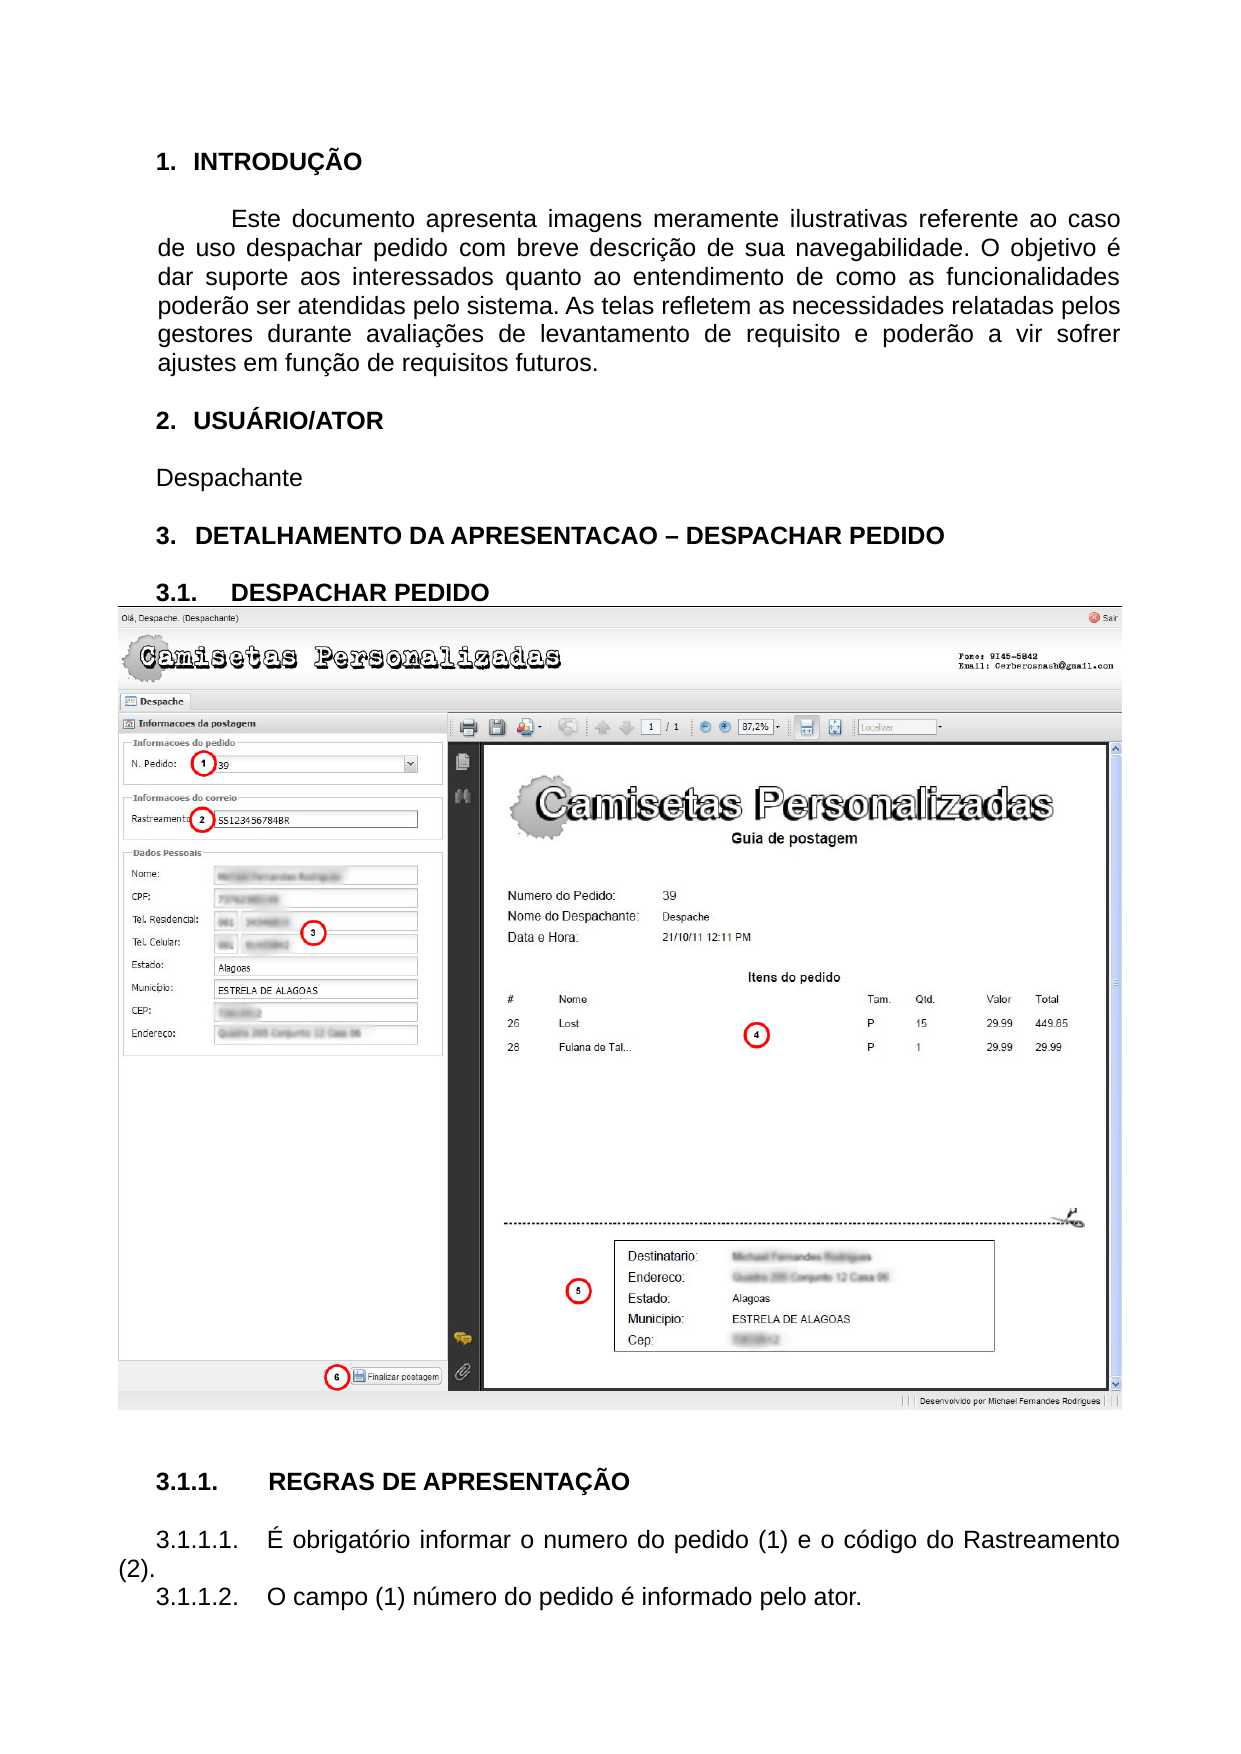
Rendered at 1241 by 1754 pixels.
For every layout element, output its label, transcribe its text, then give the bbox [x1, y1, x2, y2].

picture [118, 606, 1122, 1410]
list INTRODUÇÃO [156, 147, 1122, 176]
list USUÁRIO/ATOR [156, 406, 1122, 434]
text Este documento apresenta imagens meramente ilustrativas referente ao caso de uso despachar pedido com breve descrição de sua navegabilidade. O objetivo é dar suporte aos interessados quanto ao entendimento de como as funcionalidades poderão ser atendidas pelo sistema. As telas refletem as necessidades relatadas pelos gestores durante avaliações de levantamento de requisito e poderão a vir sofrer ajustes em função de requisitos futuros. [157, 204, 1122, 377]
list O campo (1) número do pedido é informado pelo ator. [118, 1582, 1122, 1611]
text Despachante [118, 463, 1122, 492]
list É obrigatório informar o numero do pedido (1) e o código do Rastreamento (2). [118, 1525, 1122, 1582]
list DETALHAMENTO DA APRESENTACAO – DESPACHAR PEDIDO [118, 521, 1122, 549]
list REGRAS DE APRESENTAÇÃO [118, 1467, 1122, 1496]
list DESPACHAR PEDIDO [118, 578, 1122, 606]
